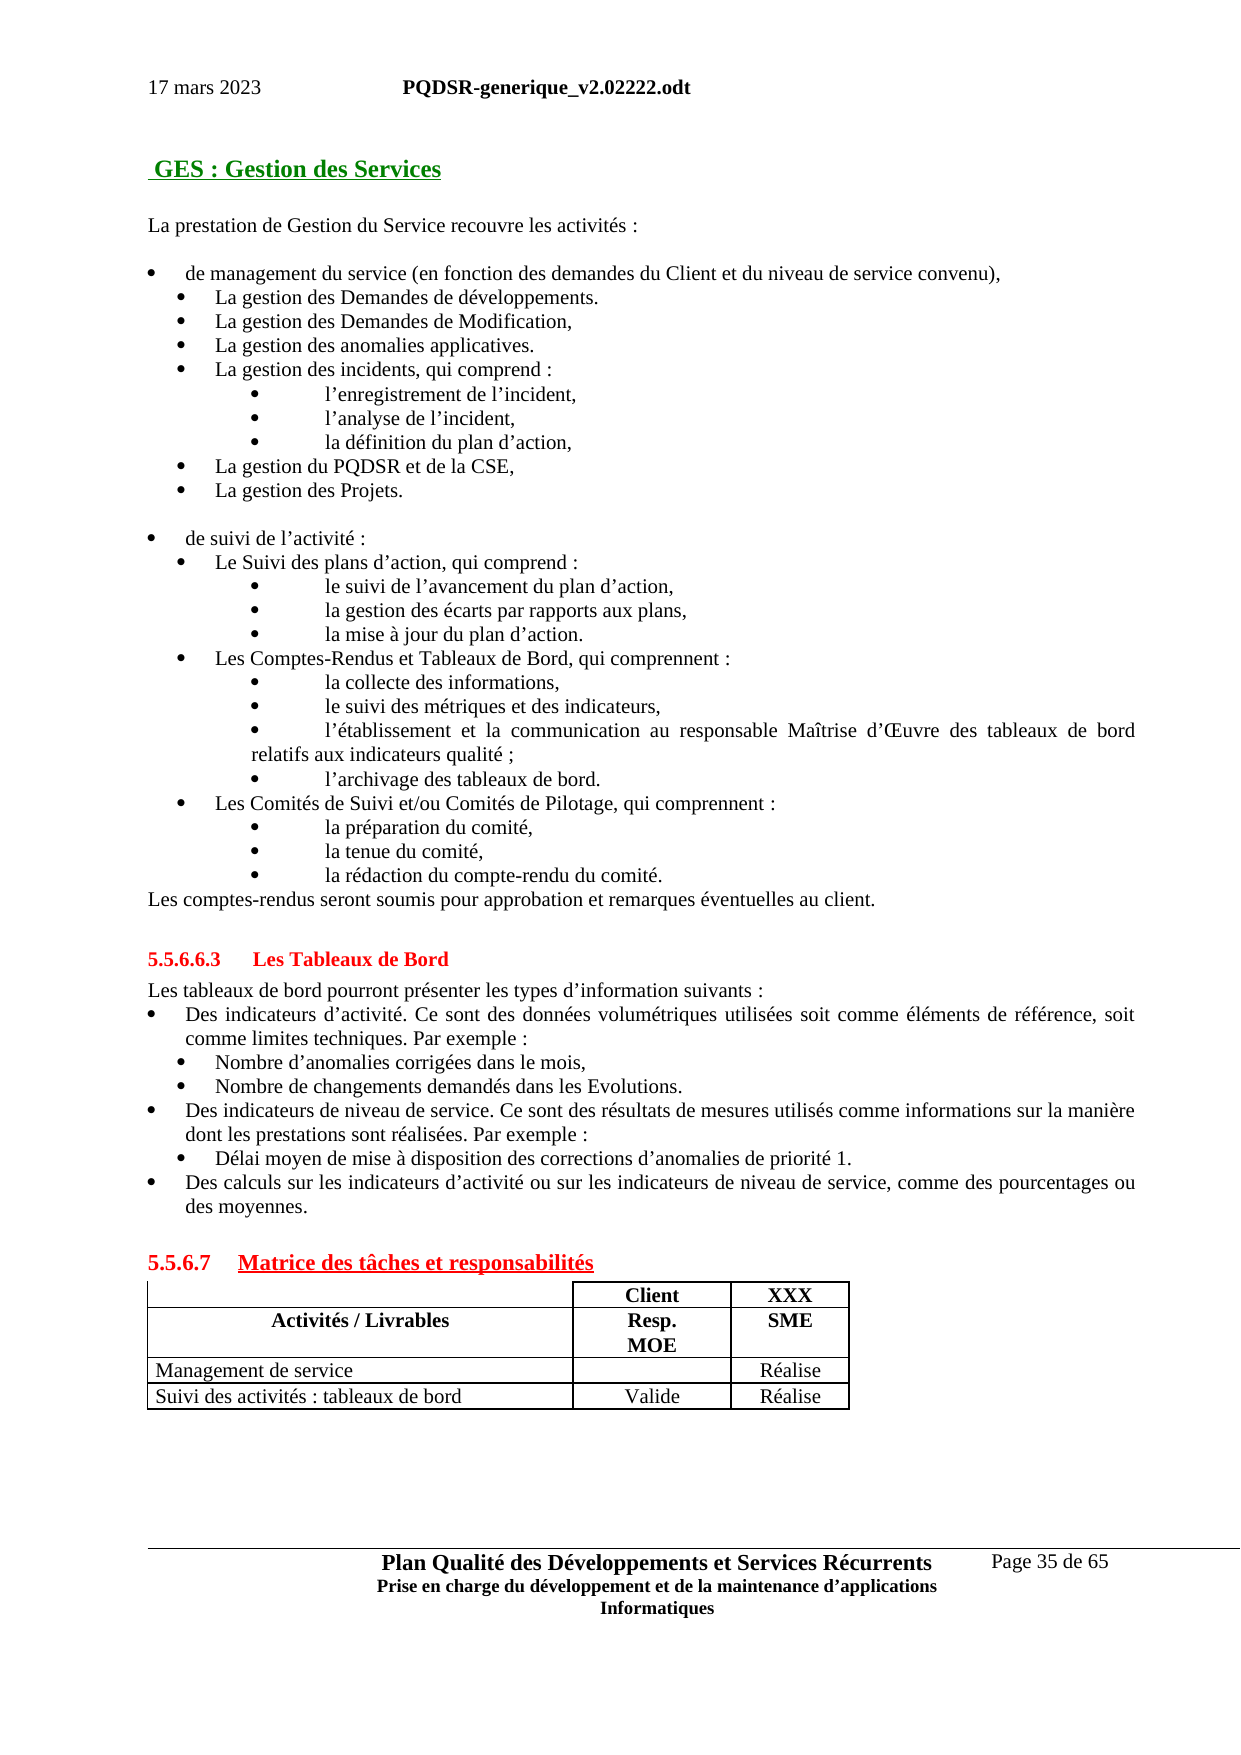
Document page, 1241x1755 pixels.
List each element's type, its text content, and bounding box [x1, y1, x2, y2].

subtitle GES : Gestion des Services [148, 154, 1137, 183]
list l’établissement et la communication au responsable Maîtrise d’Œuvre des tableaux de bord relatifs aux indicateurs qualité ; [251, 718, 1137, 766]
subtitle Matrice des tâches et responsabilités [148, 1249, 1137, 1275]
list La gestion des anomalies applicatives. [177, 333, 1137, 357]
text Les tableaux de bord pourront présenter les types d’information suivants : [148, 978, 1137, 1002]
list Les Comptes-Rendus et Tableaux de Bord, qui comprennent : [177, 646, 1137, 670]
table_header [148, 1281, 572, 1307]
list La gestion des Demandes de Modification, [177, 309, 1137, 333]
list Des indicateurs de niveau de service. Ce sont des résultats de mesures utilisés comme informations sur la manière dont les prestations sont réalisées. Par exemple : [148, 1098, 1137, 1146]
list Les Comités de Suivi et/ou Comités de Pilotage, qui comprennent : [177, 791, 1137, 814]
list de management du service (en fonction des demandes du Client et du niveau de service convenu), [148, 261, 1137, 285]
list l’enregistrement de l’incident, [251, 381, 1137, 406]
list de suivi de l’activité : [148, 526, 1137, 550]
table_cell Valide [574, 1384, 730, 1408]
table_cell Réalise [732, 1358, 848, 1382]
list la tenue du comité, [251, 839, 1137, 863]
table_cell Resp. MOE [574, 1308, 730, 1357]
list le suivi des métriques et des indicateurs, [251, 694, 1137, 718]
list la collecte des informations, [251, 670, 1137, 694]
table_header XXX [732, 1283, 848, 1307]
table_cell [574, 1358, 730, 1382]
list la mise à jour du plan d’action. [251, 622, 1137, 646]
text Les comptes-rendus seront soumis pour approbation et remarques éventuelles au client. [148, 887, 1137, 911]
text La prestation de Gestion du Service recouvre les activités : [148, 213, 1137, 237]
list La gestion des Demandes de développements. [177, 285, 1137, 309]
list Le Suivi des plans d’action, qui comprend : [177, 550, 1137, 574]
list la gestion des écarts par rapports aux plans, [251, 598, 1137, 622]
list Nombre d’anomalies corrigées dans le mois, [177, 1050, 1137, 1074]
list l’archivage des tableaux de bord. [251, 766, 1137, 791]
list La gestion du PQDSR et de la CSE, [177, 454, 1137, 478]
list la rédaction du compte-rendu du comité. [251, 863, 1137, 887]
table_cell SME [732, 1308, 848, 1357]
list La gestion des incidents, qui comprend : [177, 357, 1137, 381]
list la définition du plan d’action, [251, 429, 1137, 454]
list la préparation du comité, [251, 814, 1137, 839]
list Des indicateurs d’activité. Ce sont des données volumétriques utilisées soit comme éléments de référence, soit comme limites techniques. Par exemple : [148, 1002, 1137, 1050]
subtitle Les Tableaux de Bord [148, 947, 1137, 971]
list l’analyse de l’incident, [251, 406, 1137, 429]
list le suivi de l’avancement du plan d’action, [251, 574, 1137, 598]
table_cell Suivi des activités : tableaux de bord [148, 1384, 572, 1408]
table_cell Activités / Livrables [148, 1308, 572, 1357]
table_cell Management de service [148, 1358, 572, 1382]
list La gestion des Projets. [177, 478, 1137, 502]
list Délai moyen de mise à disposition des corrections d’anomalies de priorité 1. [177, 1146, 1137, 1170]
list Des calculs sur les indicateurs d’activité ou sur les indicateurs de niveau de service, comme des pourcentages ou des moyennes. [148, 1170, 1137, 1218]
table_header Client [574, 1283, 730, 1307]
table_cell Réalise [732, 1384, 848, 1408]
list Nombre de changements demandés dans les Evolutions. [177, 1074, 1137, 1098]
